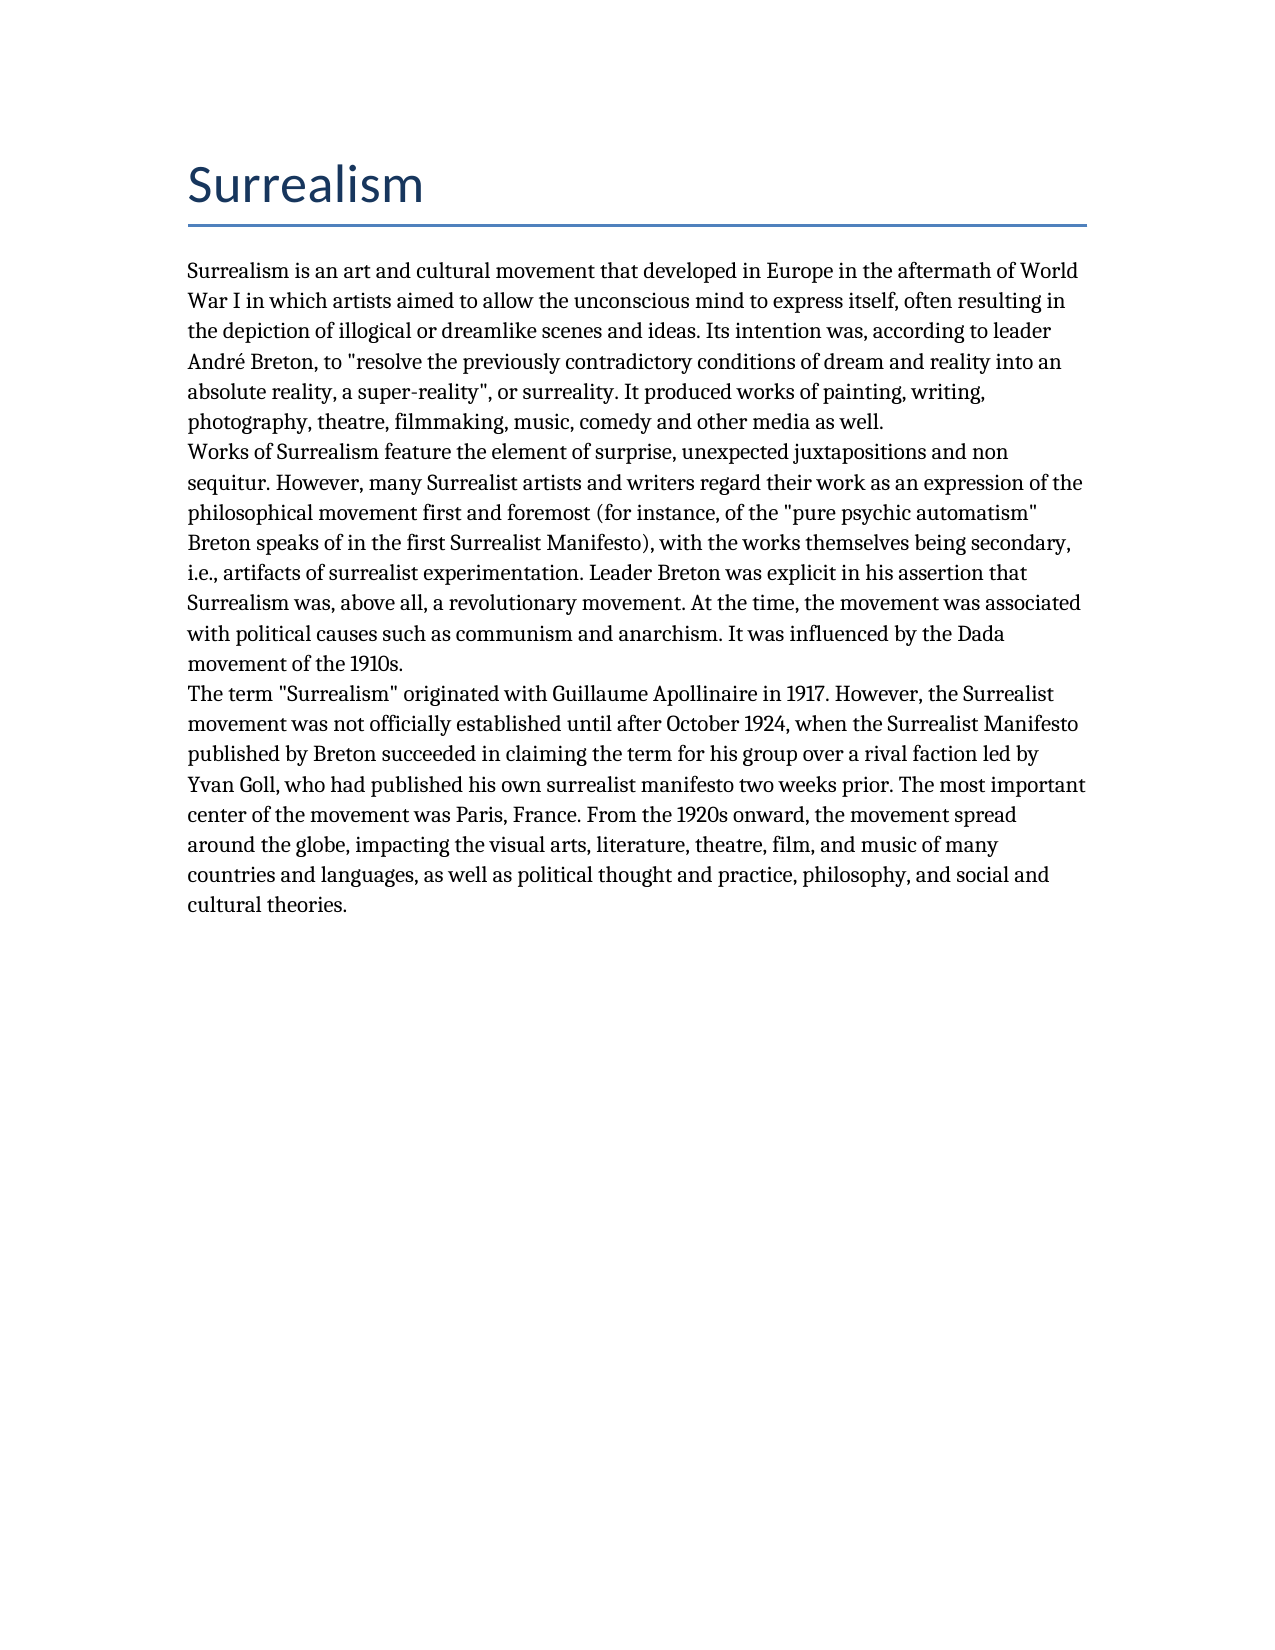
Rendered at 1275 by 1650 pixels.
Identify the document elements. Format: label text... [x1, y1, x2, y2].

title Surrealism [187, 150, 1087, 227]
text Surrealism is an art and cultural movement that developed in Europe in the aftermath of World War I in which artists aimed to allow the unconscious mind to express itself, often resulting in the depiction of illogical or dreamlike scenes and ideas. Its intention was, according to leader André Breton, to "resolve the previously contradictory conditions of dream and reality into an absolute reality, a super-reality", or surreality. It produced works of painting, writing, photography, theatre, filmmaking, music, comedy and other media as well. Works of Surrealism feature the element of surprise, unexpected juxtapositions and non sequitur. However, many Surrealist artists and writers regard their work as an expression of the philosophical movement first and foremost (for instance, of the "pure psychic automatism" Breton speaks of in the first Surrealist Manifesto), with the works themselves being secondary, i.e., artifacts of surrealist experimentation. Leader Breton was explicit in his assertion that Surrealism was, above all, a revolutionary movement. At the time, the movement was associated with political causes such as communism and anarchism. It was influenced by the Dada movement of the 1910s. The term "Surrealism" originated with Guillaume Apollinaire in 1917. However, the Surrealist movement was not officially established until after October 1924, when the Surrealist Manifesto published by Breton succeeded in claiming the term for his group over a rival faction led by Yvan Goll, who had published his own surrealist manifesto two weeks prior. The most important center of the movement was Paris, France. From the 1920s onward, the movement spread around the globe, impacting the visual arts, literature, theatre, film, and music of many countries and languages, as well as political thought and practice, philosophy, and social and cultural theories. [187, 258, 1087, 918]
